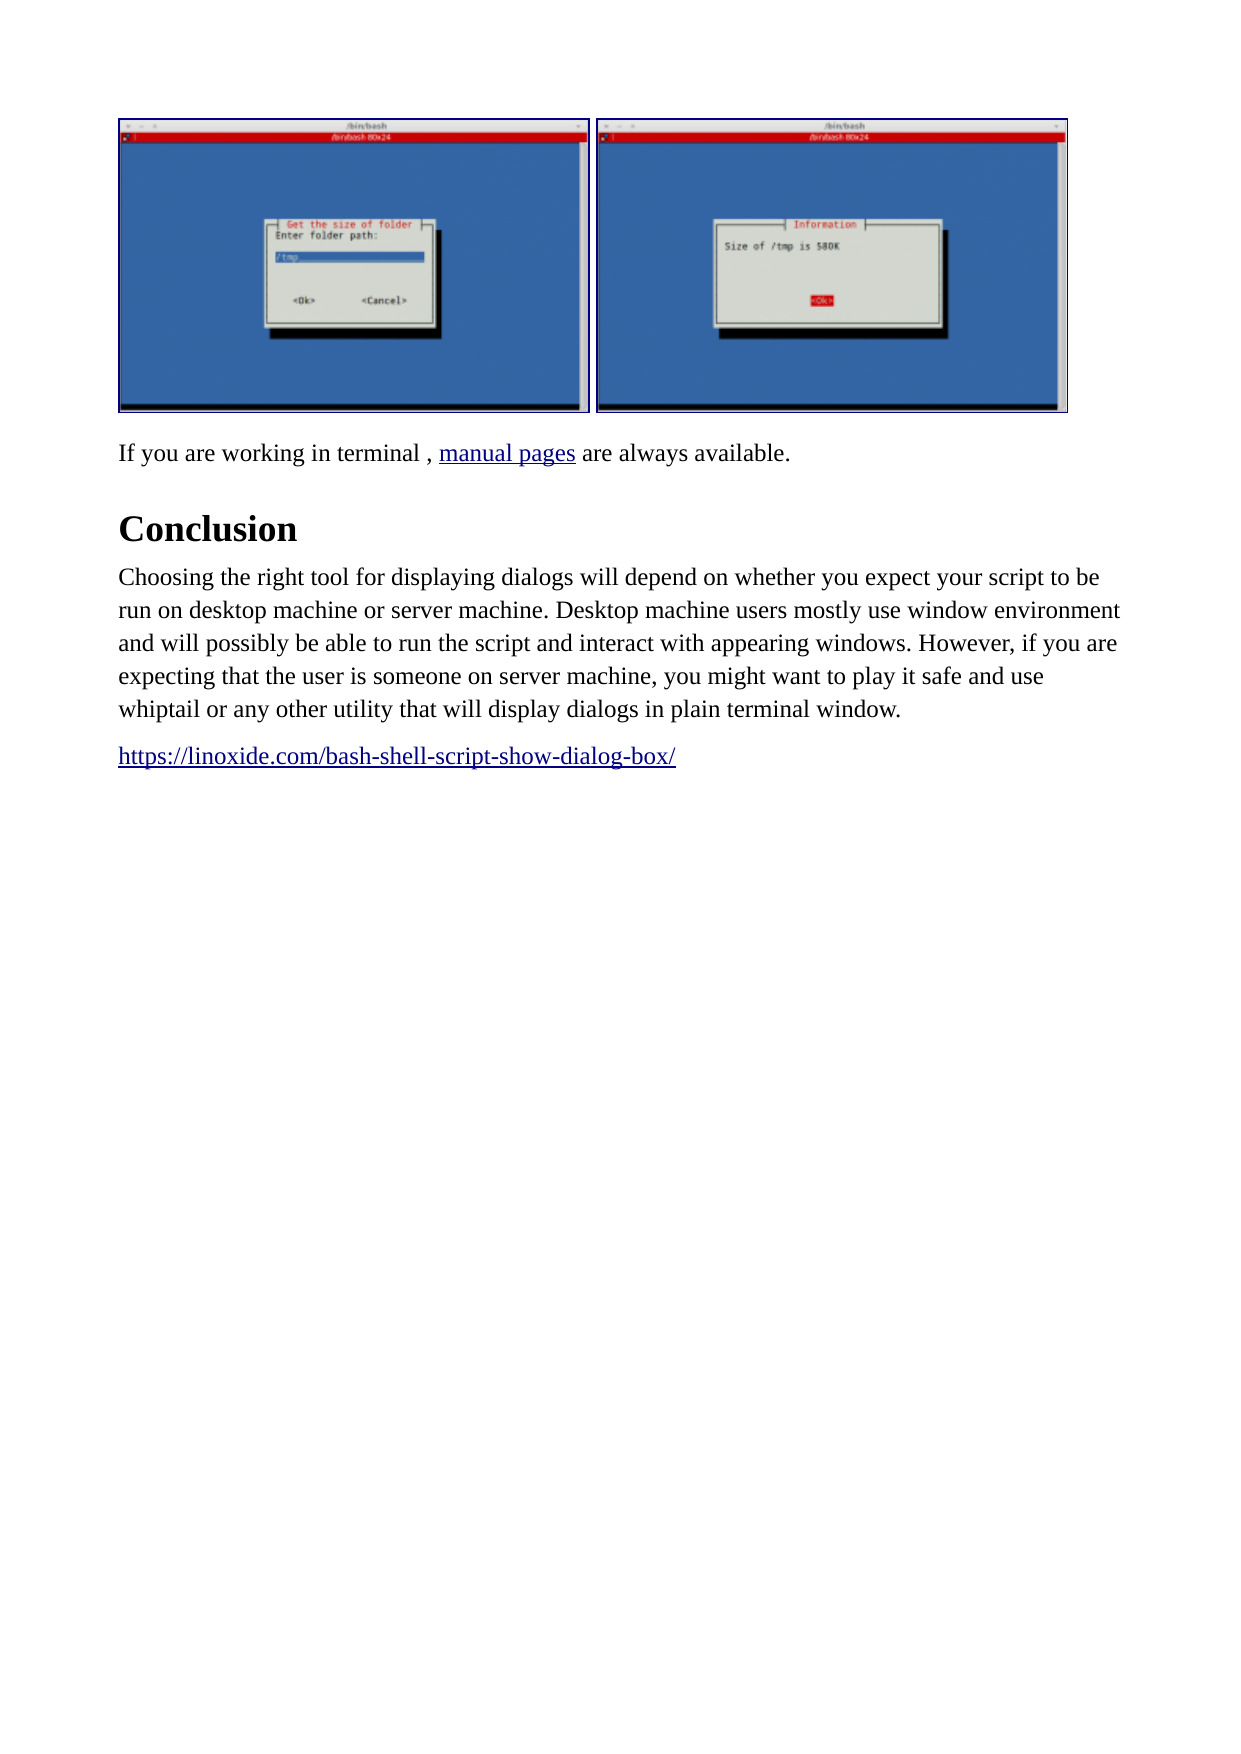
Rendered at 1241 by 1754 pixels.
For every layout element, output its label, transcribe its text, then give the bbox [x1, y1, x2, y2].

text Choosing the right tool for displaying dialogs will depend on whether you expect your script to be run on desktop machine or server machine. Desktop machine users mostly use window environment and will possibly be able to run the script and interact with appearing windows. However, if you are expecting that the user is someone on server machine, you might want to play it safe and use whiptail or any other utility that will display dialogs in plain terminal window. [118, 562, 1122, 723]
text https://linoxide.com/bash-shell-script-show-dialog-box/ [118, 741, 1122, 770]
picture [598, 120, 1067, 412]
text If you are working in terminal , manual pages are always available. [118, 438, 1122, 466]
subtitle Conclusion [118, 506, 1122, 549]
picture [120, 120, 588, 412]
